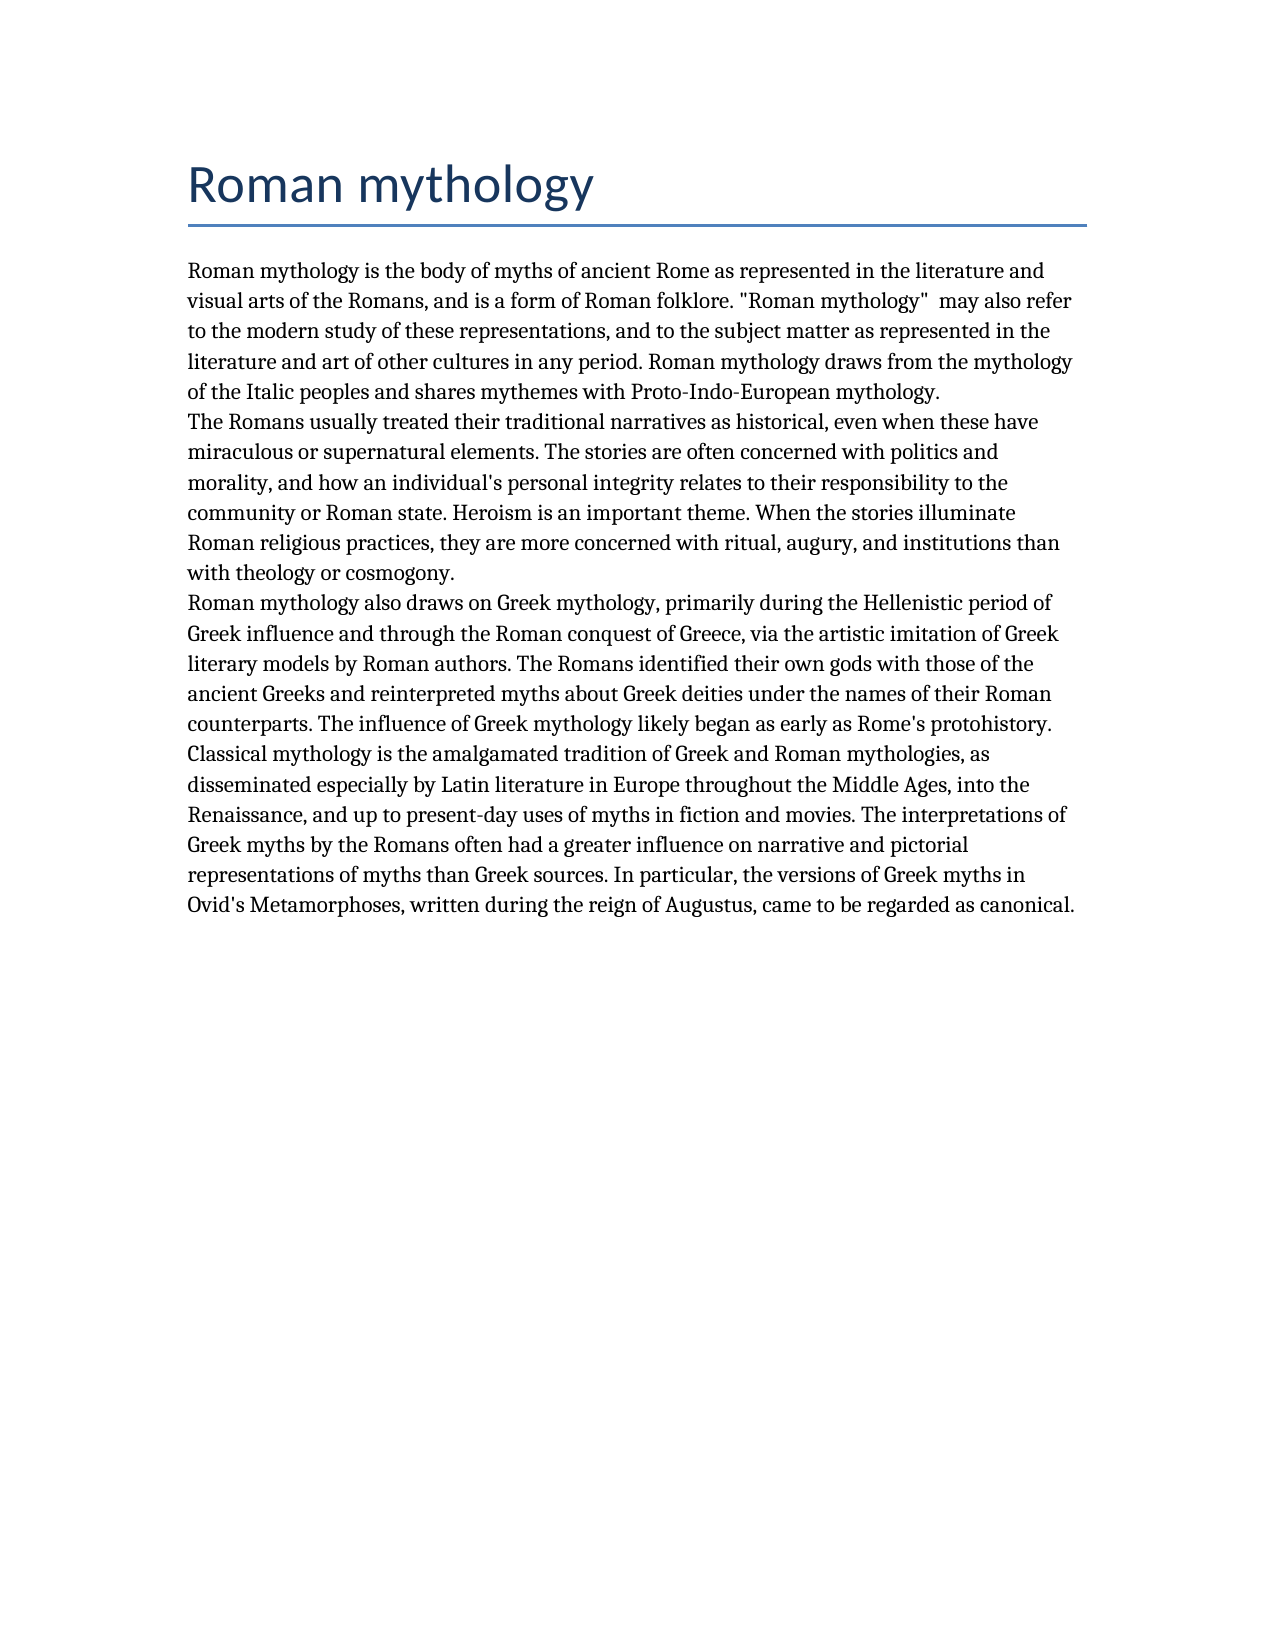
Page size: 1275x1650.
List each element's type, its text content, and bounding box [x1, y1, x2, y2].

title Roman mythology [187, 150, 1087, 227]
text Roman mythology is the body of myths of ancient Rome as represented in the literature and visual arts of the Romans, and is a form of Roman folklore. "Roman mythology" may also refer to the modern study of these representations, and to the subject matter as represented in the literature and art of other cultures in any period. Roman mythology draws from the mythology of the Italic peoples and shares mythemes with Proto-Indo-European mythology. The Romans usually treated their traditional narratives as historical, even when these have miraculous or supernatural elements. The stories are often concerned with politics and morality, and how an individual's personal integrity relates to their responsibility to the community or Roman state. Heroism is an important theme. When the stories illuminate Roman religious practices, they are more concerned with ritual, augury, and institutions than with theology or cosmogony. Roman mythology also draws on Greek mythology, primarily during the Hellenistic period of Greek influence and through the Roman conquest of Greece, via the artistic imitation of Greek literary models by Roman authors. The Romans identified their own gods with those of the ancient Greeks and reinterpreted myths about Greek deities under the names of their Roman counterparts. The influence of Greek mythology likely began as early as Rome's protohistory. Classical mythology is the amalgamated tradition of Greek and Roman mythologies, as disseminated especially by Latin literature in Europe throughout the Middle Ages, into the Renaissance, and up to present-day uses of myths in fiction and movies. The interpretations of Greek myths by the Romans often had a greater influence on narrative and pictorial representations of myths than Greek sources. In particular, the versions of Greek myths in Ovid's Metamorphoses, written during the reign of Augustus, came to be regarded as canonical. [187, 258, 1087, 918]
